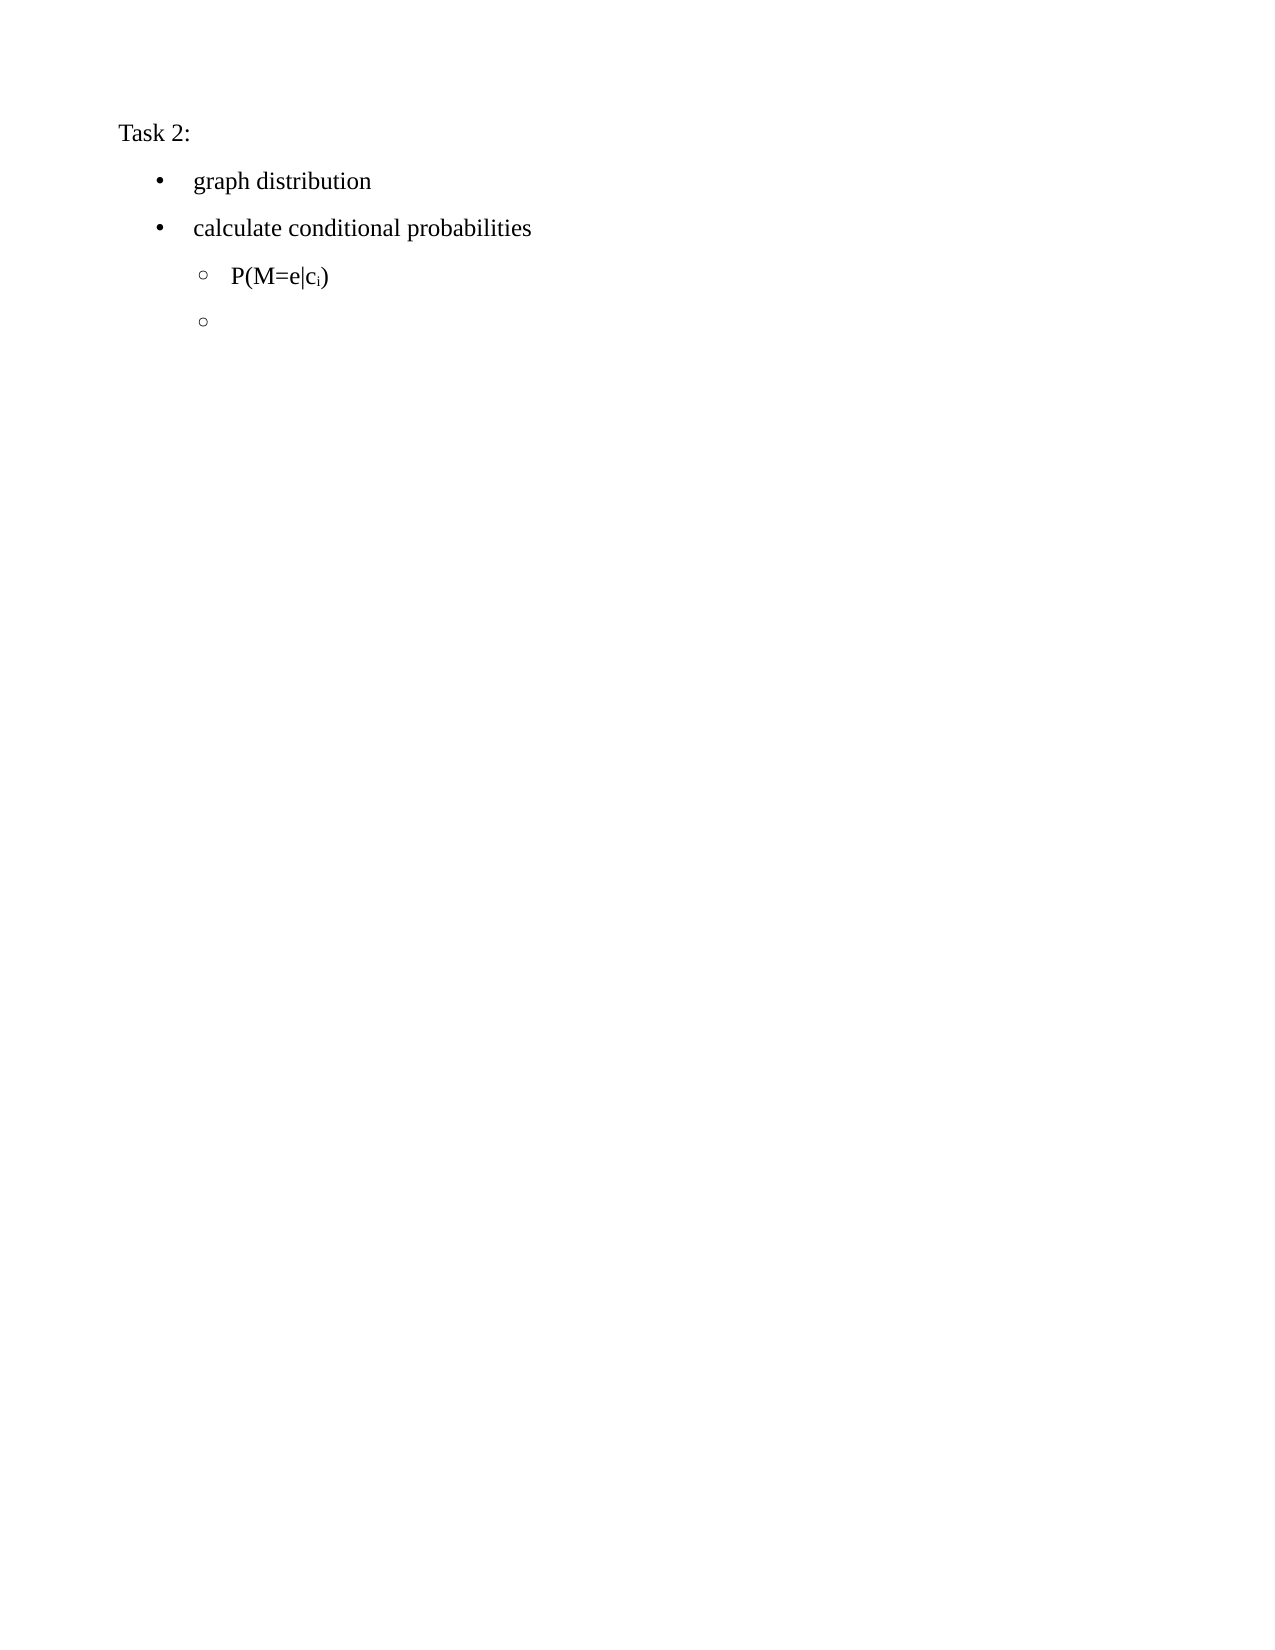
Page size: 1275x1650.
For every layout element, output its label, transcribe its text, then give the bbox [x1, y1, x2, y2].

text Task 2: [118, 118, 1157, 147]
list graph distribution [156, 166, 1157, 194]
list calculate conditional probabilities [156, 213, 1157, 242]
list P(M=e|ci) [193, 261, 1157, 290]
